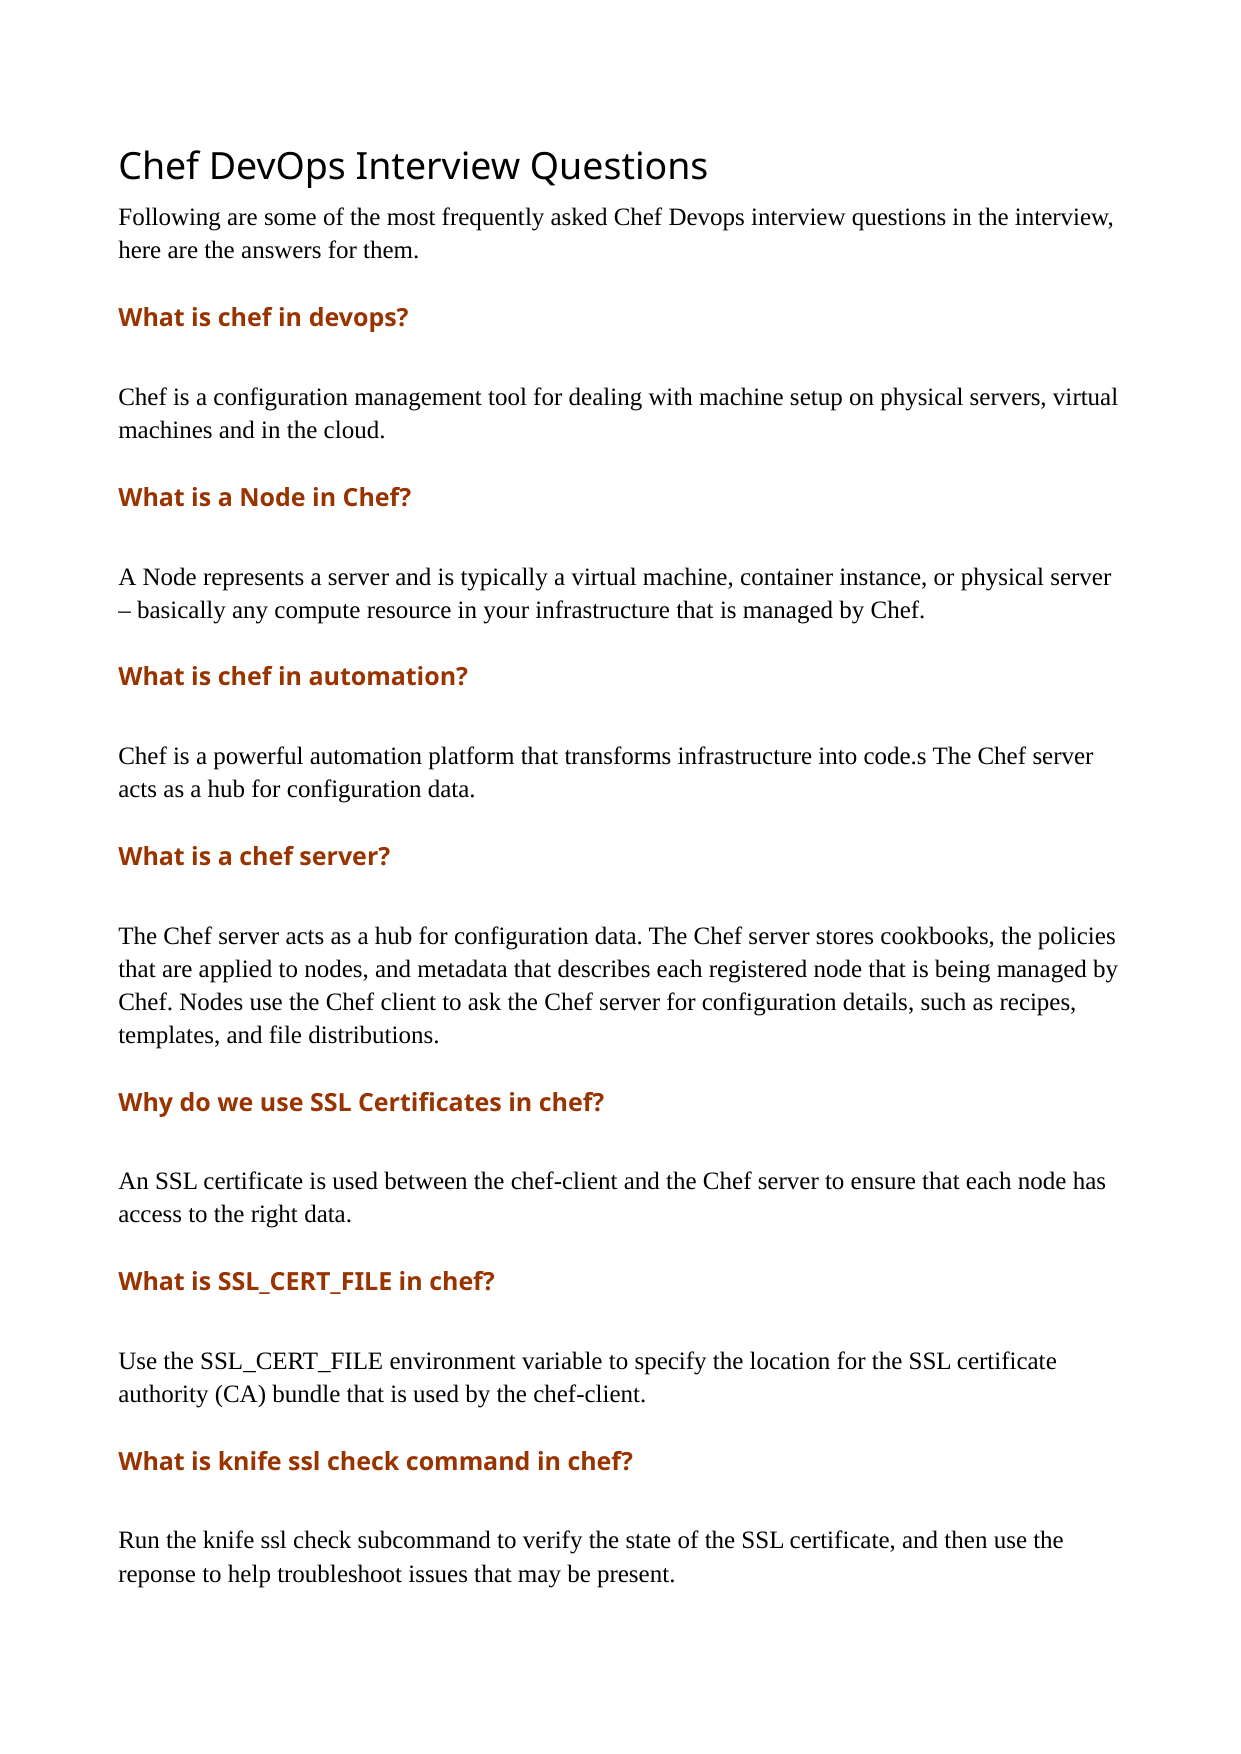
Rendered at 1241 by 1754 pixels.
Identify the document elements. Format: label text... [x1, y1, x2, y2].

text Chef is a configuration management tool for dealing with machine setup on physical servers, virtual machines and in the cloud. [118, 382, 1122, 444]
text The Chef server acts as a hub for configuration data. The Chef server stores cookbooks, the policies that are applied to nodes, and metadata that describes each registered node that is being managed by Chef. Nodes use the Chef client to ask the Chef server for configuration details, such as recipes, templates, and file distributions. [118, 921, 1122, 1049]
text Following are some of the most frequently asked Chef Devops interview questions in the interview, here are the answers for them. [118, 202, 1122, 264]
text What is chef in automation? [118, 659, 1122, 693]
text A Node represents a server and is typically a virtual machine, container instance, or physical server – basically any compute resource in your infrastructure that is managed by Chef. [118, 562, 1122, 623]
text What is a Node in Chef? [118, 479, 1122, 513]
subtitle Chef DevOps Interview Questions [118, 139, 1122, 190]
text Use the SSL_CERT_FILE environment variable to specify the location for the SSL certificate authority (CA) bundle that is used by the chef-client. [118, 1346, 1122, 1408]
text An SSL certificate is used between the chef-client and the Chef server to ensure that each node has access to the right data. [118, 1166, 1122, 1228]
text What is a chef server? [118, 838, 1122, 873]
text Run the knife ssl check subcommand to verify the state of the SSL certificate, and then use the reponse to help troubleshoot issues that may be present. [118, 1526, 1122, 1587]
text What is chef in devops? [118, 300, 1122, 334]
text What is SSL_CERT_FILE in chef? [118, 1264, 1122, 1298]
text What is knife ssl check command in chef? [118, 1443, 1122, 1477]
text Chef is a powerful automation platform that transforms infrastructure into code.s The Chef server acts as a hub for configuration data. [118, 741, 1122, 803]
text Why do we use SSL Certificates in chef? [118, 1084, 1122, 1118]
